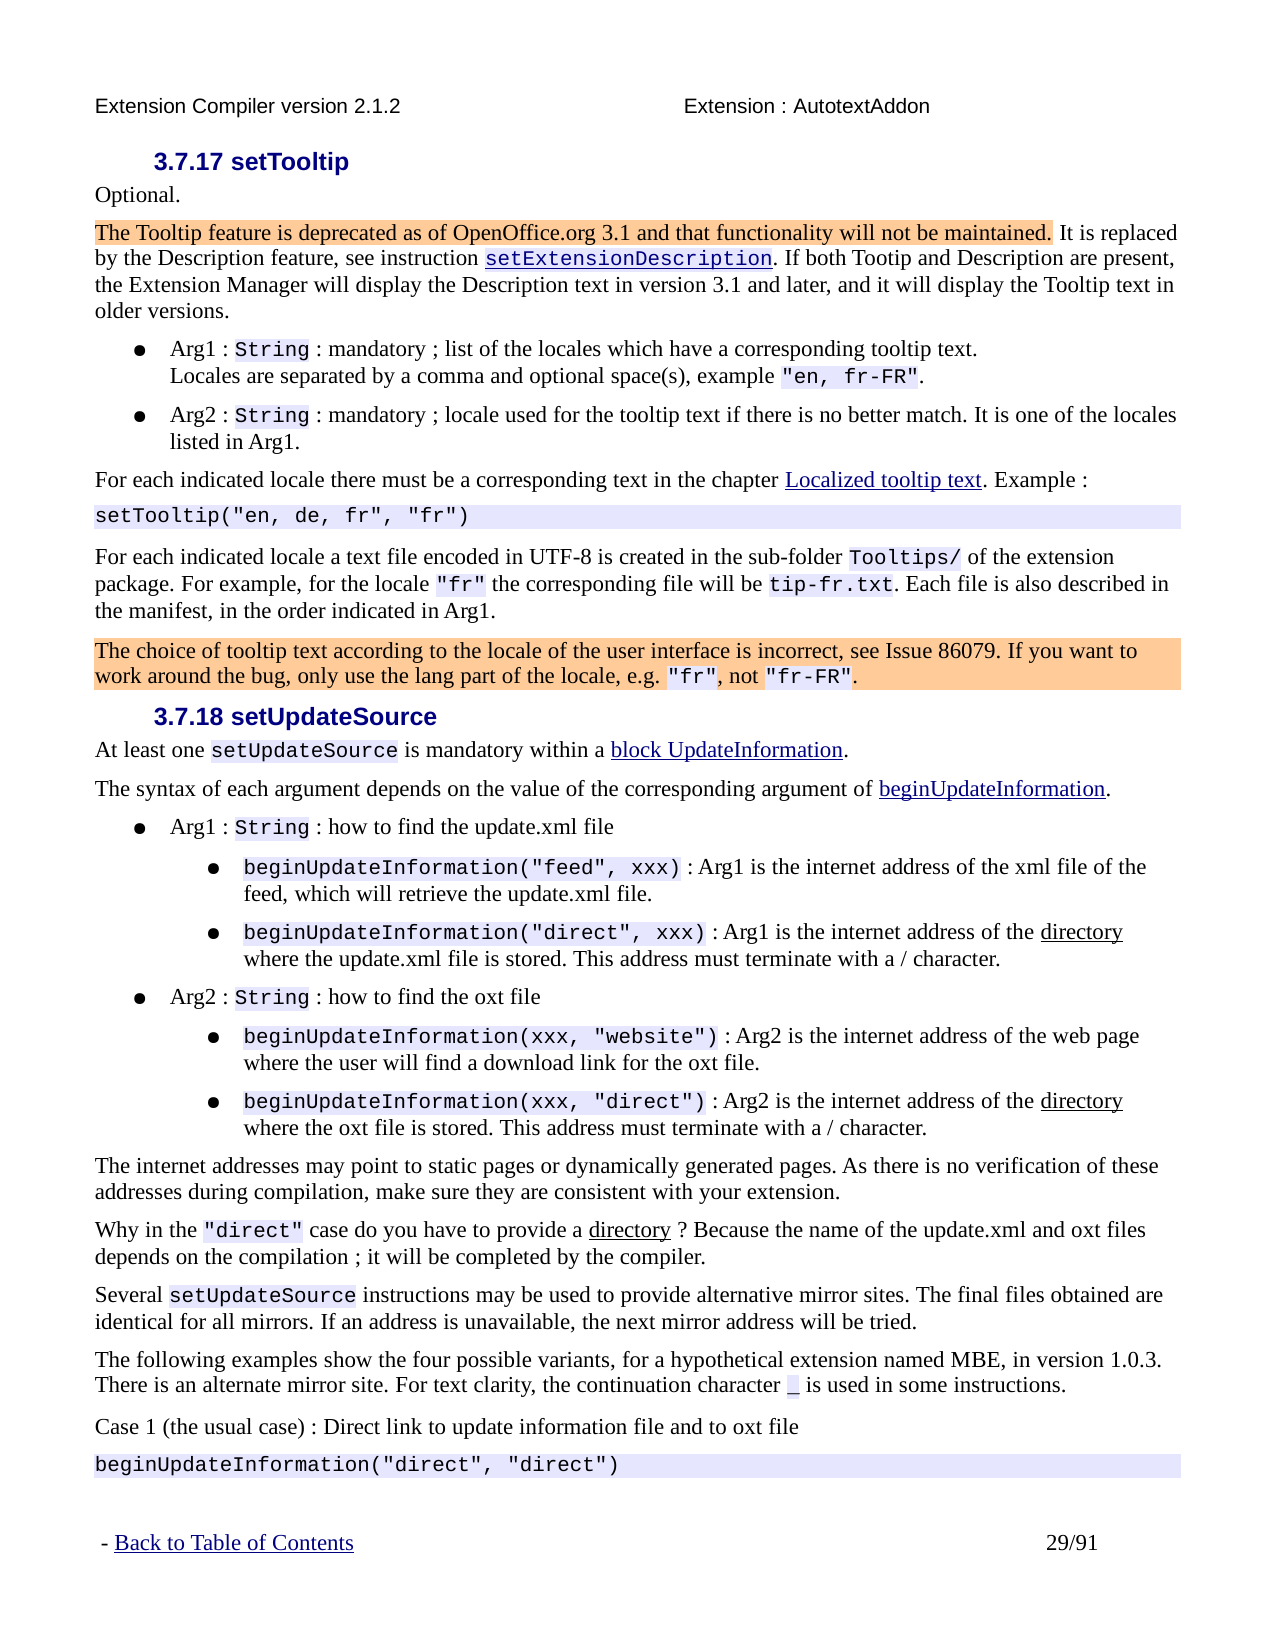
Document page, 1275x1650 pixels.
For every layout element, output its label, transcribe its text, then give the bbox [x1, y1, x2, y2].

subtitle setUpdateSource [153, 703, 1181, 731]
text Why in the "direct" case do you have to provide a directory ? Because the name of the update.xml and oxt files depends on the compilation ; it will be completed by the compiler. [94, 1217, 1181, 1269]
text Optional. [94, 181, 1181, 207]
text The choice of tooltip text according to the locale of the user interface is incorrect, see Issue 86079. If you want to work around the bug, only use the lang part of the locale, e.g. "fr", not "fr-FR". [94, 638, 1181, 690]
text Case 1 (the usual case) : Direct link to update information file and to oxt file [94, 1414, 1181, 1439]
text At least one setUpdateSource is mandatory within a block UpdateInformation. [94, 737, 1181, 763]
list Arg2 : String : how to find the oxt file [132, 983, 1181, 1011]
text The Tooltip feature is deprecated as of OpenOffice.org 3.1 and that functionality will not be maintained. It is replaced by the Description feature, see instruction setExtensionDescription. If both Tootip and Description are present, the Extension Manager will display the Description text in version 3.1 and later, and it will display the Tooltip text in older versions. [94, 219, 1181, 323]
list beginUpdateInformation("direct", xxx) : Arg1 is the internet address of the directory where the update.xml file is stored. This address must terminate with a / character. [206, 918, 1181, 971]
list Arg2 : String : mandatory ; locale used for the tooltip text if there is no better match. It is one of the locales listed in Arg1. [132, 402, 1181, 454]
text Several setUpdateSource instructions may be used to provide alternative mirror sites. The final files obtained are identical for all mirrors. If an address is unavailable, the next mirror address will be tried. [94, 1282, 1181, 1334]
text For each indicated locale there must be a corresponding text in the chapter Localized tooltip text. Example : [94, 467, 1181, 492]
text The following examples show the four possible variants, for a hypothetical extension named MBE, in version 1.0.3. There is an alternate mirror site. For text clarity, the continuation character _ is used in some instructions. [94, 1347, 1181, 1399]
list beginUpdateInformation(xxx, "website") : Arg2 is the internet address of the web page where the user will find a download link for the oxt file. [206, 1023, 1181, 1076]
subtitle setTooltip [153, 147, 1181, 176]
text For each indicated locale a text file encoded in UTF-8 is created in the sub-folder Tooltips/ of the extension package. For example, for the locale "fr" the corresponding file will be tip-fr.txt. Each file is also described in the manifest, in the order indicated in Arg1. [94, 543, 1181, 623]
text The internet addresses may point to static pages or dynamically generated pages. As there is no verification of these addresses during compilation, make sure they are consistent with your extension. [94, 1153, 1181, 1204]
list beginUpdateInformation("feed", xxx) : Arg1 is the internet address of the xml file of the feed, which will retrieve the update.xml file. [206, 853, 1181, 906]
list beginUpdateInformation(xxx, "direct") : Arg2 is the internet address of the directory where the oxt file is stored. This address must terminate with a / character. [206, 1088, 1181, 1141]
text The syntax of each argument depends on the value of the corresponding argument of beginUpdateInformation. [94, 776, 1181, 802]
list Arg1 : String : mandatory ; list of the locales which have a corresponding tooltip text. Locales are separated by a comma and optional space(s), example "en, fr-FR". [132, 336, 1181, 389]
text beginUpdateInformation("direct", "direct") [94, 1454, 1181, 1478]
list Arg1 : String : how to find the update.xml file [132, 814, 1181, 841]
text setTooltip("en, de, fr", "fr") [94, 505, 1181, 529]
